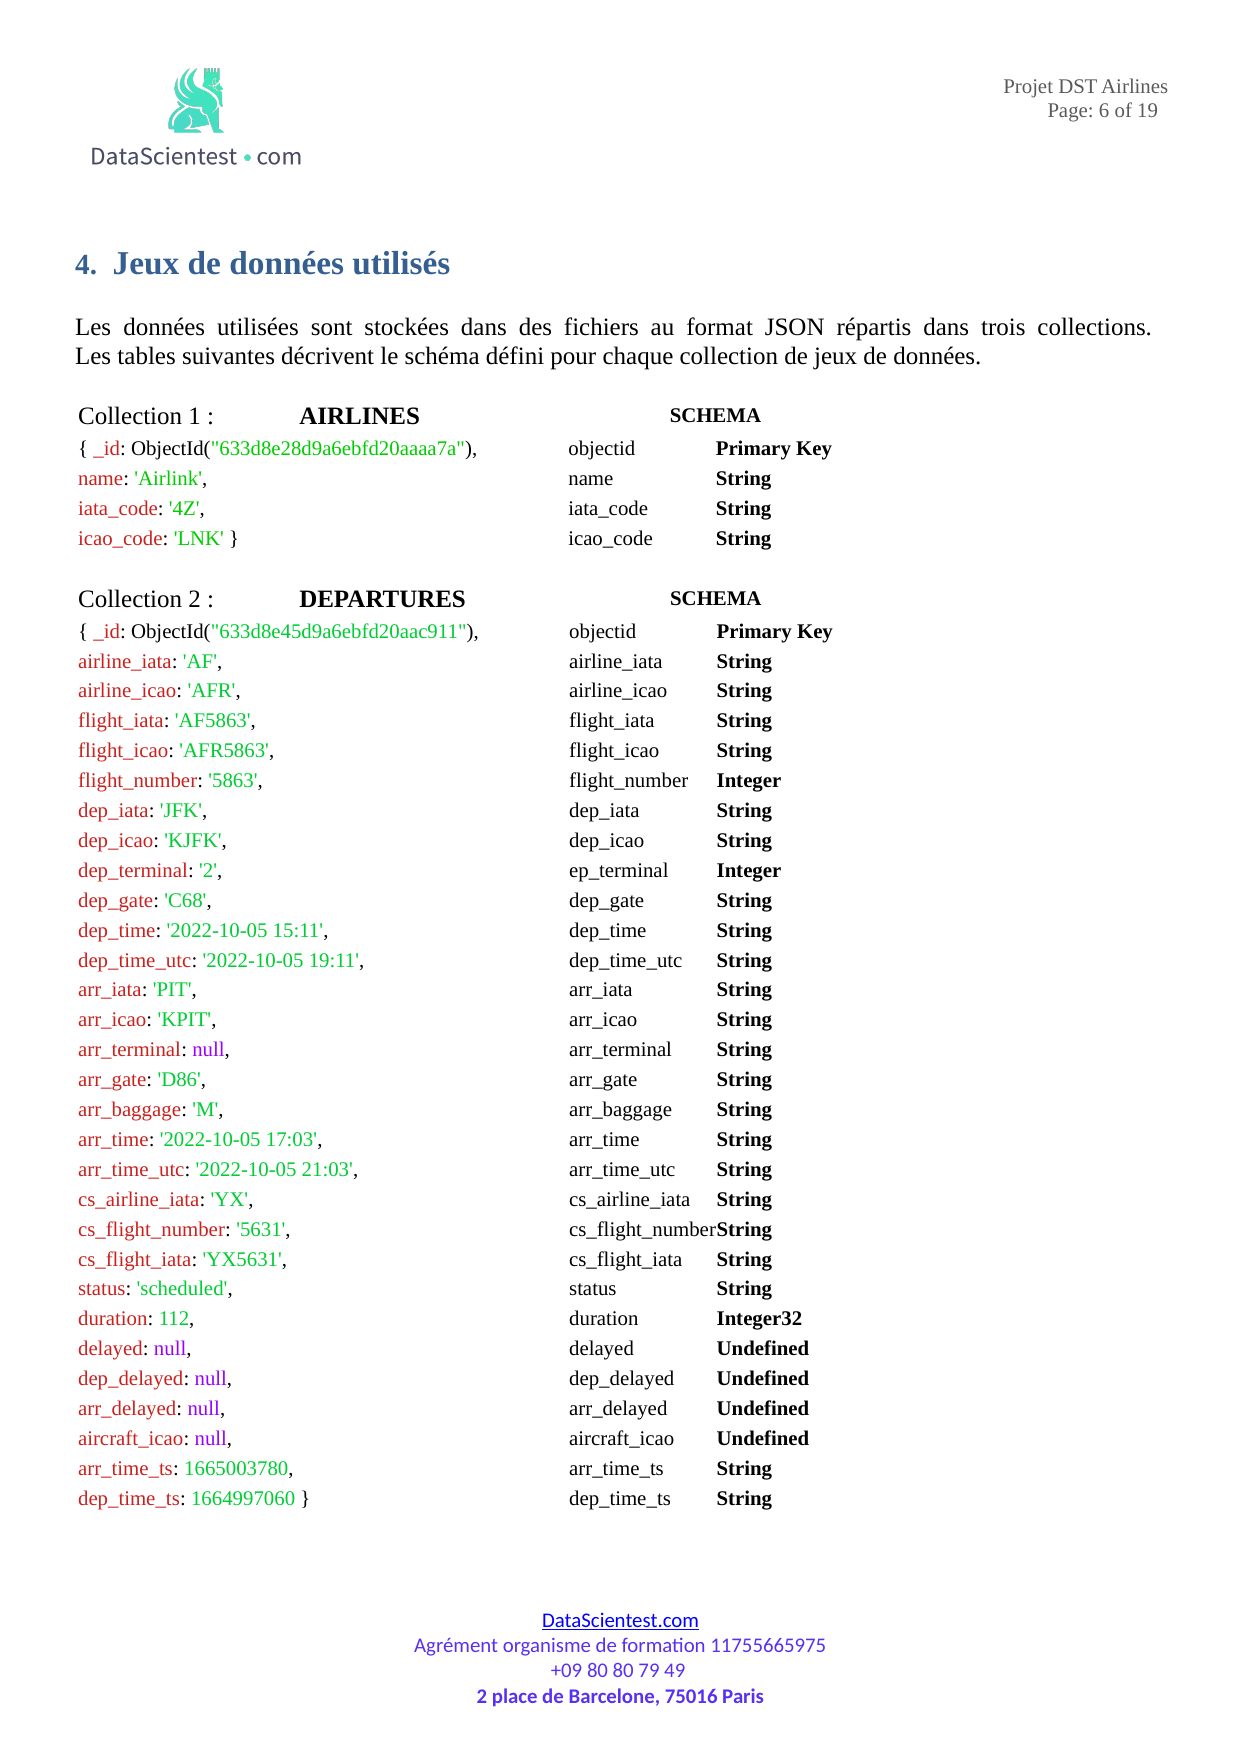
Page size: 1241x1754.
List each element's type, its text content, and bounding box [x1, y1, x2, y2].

table_cell dep_gate: 'C68', [75, 885, 566, 915]
table_cell status: 'scheduled', [75, 1274, 566, 1303]
table_cell icao_code: 'LNK' } [75, 523, 565, 552]
table_cell airline_icao: 'AFR', [75, 676, 566, 705]
table_cell { _id: ObjectId("633d8e45d9a6ebfd20aac911"), [75, 616, 566, 646]
table_cell arr_baggage: 'M', [75, 1094, 566, 1124]
table_cell delayed: null, [75, 1333, 566, 1363]
table_cell arr_icao String [566, 1004, 865, 1034]
table_cell arr_time String [566, 1124, 865, 1154]
table_cell iata_code: '4Z', [75, 493, 565, 522]
table_cell dep_terminal: '2', [75, 855, 566, 885]
table_cell { _id: ObjectId("633d8e28d9a6ebfd20aaaa7a"), [75, 433, 565, 463]
table_cell dep_icao String [566, 825, 865, 855]
table_cell aircraft_icao Undefined [566, 1423, 865, 1453]
table_cell arr_delayed: null, [75, 1393, 566, 1423]
table_cell aircraft_icao: null, [75, 1423, 566, 1453]
table_cell cs_flight_iata String [566, 1244, 865, 1273]
table_cell cs_airline_iata String [566, 1184, 865, 1214]
text Les données utilisées sont stockées dans des fichiers au format JSON répartis dans trois collections. Les tables suivantes décrivent le schéma défini pour chaque collection de jeux de données. [75, 312, 1166, 369]
table_cell dep_delayed Undefined [566, 1363, 865, 1393]
table_cell airline_iata String [566, 646, 865, 676]
table_cell flight_icao: 'AFR5863', [75, 735, 566, 765]
table_cell dep_time_ts: 1664997060 } [75, 1483, 566, 1513]
table_cell arr_icao: 'KPIT', [75, 1004, 566, 1034]
table_cell airline_iata: 'AF', [75, 646, 566, 676]
table_cell dep_time String [566, 915, 865, 944]
table_cell arr_time_ts String [566, 1453, 865, 1483]
table_cell dep_gate String [566, 885, 865, 915]
table_cell dep_iata String [566, 795, 865, 825]
table_cell arr_iata String [566, 975, 865, 1004]
table_cell iata_code String [565, 493, 865, 522]
table_cell name String [565, 463, 865, 493]
table_cell arr_delayed Undefined [566, 1393, 865, 1423]
table_cell arr_iata: 'PIT', [75, 975, 566, 1004]
table_header Collection 1 : AIRLINES [75, 398, 565, 433]
table_header Collection 2 : DEPARTURES [75, 581, 566, 616]
table_cell objectid Primary Key [565, 433, 865, 463]
table_cell airline_icao String [566, 676, 865, 705]
table_cell flight_number: '5863', [75, 765, 566, 795]
picture [75, 45, 321, 195]
table_cell dep_time_utc: '2022-10-05 19:11', [75, 945, 566, 974]
table_cell flight_icao String [566, 735, 865, 765]
table_cell status String [566, 1274, 865, 1303]
table_cell arr_time_utc: '2022-10-05 21:03', [75, 1154, 566, 1184]
table_cell cs_flight_number String [566, 1214, 865, 1243]
table_cell arr_terminal String [566, 1034, 865, 1064]
table_cell flight_number Integer [566, 765, 865, 795]
table_header SCHEMA [566, 581, 865, 616]
table_cell arr_time: '2022-10-05 17:03', [75, 1124, 566, 1154]
table_cell cs_flight_number: '5631', [75, 1214, 566, 1243]
table_cell delayed Undefined [566, 1333, 865, 1363]
table_cell cs_airline_iata: 'YX', [75, 1184, 566, 1214]
table_cell arr_time_utc String [566, 1154, 865, 1184]
table_cell dep_time: '2022-10-05 15:11', [75, 915, 566, 944]
table_cell dep_delayed: null, [75, 1363, 566, 1393]
table_cell icao_code String [565, 523, 865, 552]
table_cell dep_iata: 'JFK', [75, 795, 566, 825]
table_cell dep_icao: 'KJFK', [75, 825, 566, 855]
table_cell cs_flight_iata: 'YX5631', [75, 1244, 566, 1273]
table_cell arr_terminal: null, [75, 1034, 566, 1064]
table_cell arr_gate String [566, 1064, 865, 1094]
table_cell arr_time_ts: 1665003780, [75, 1453, 566, 1483]
table_cell name: 'Airlink', [75, 463, 565, 493]
table_cell arr_baggage String [566, 1094, 865, 1124]
table_cell duration Integer32 [566, 1303, 865, 1333]
table_cell dep_time_ts String [566, 1483, 865, 1513]
table_cell flight_iata String [566, 705, 865, 735]
table_cell dep_time_utc String [566, 945, 865, 974]
subtitle Jeux de données utilisés [75, 244, 1166, 282]
table_cell duration: 112, [75, 1303, 566, 1333]
table_cell flight_iata: 'AF5863', [75, 705, 566, 735]
table_cell objectid Primary Key [566, 616, 865, 646]
table_header SCHEMA [565, 398, 865, 433]
table_cell arr_gate: 'D86', [75, 1064, 566, 1094]
table_cell ep_terminal Integer [566, 855, 865, 885]
